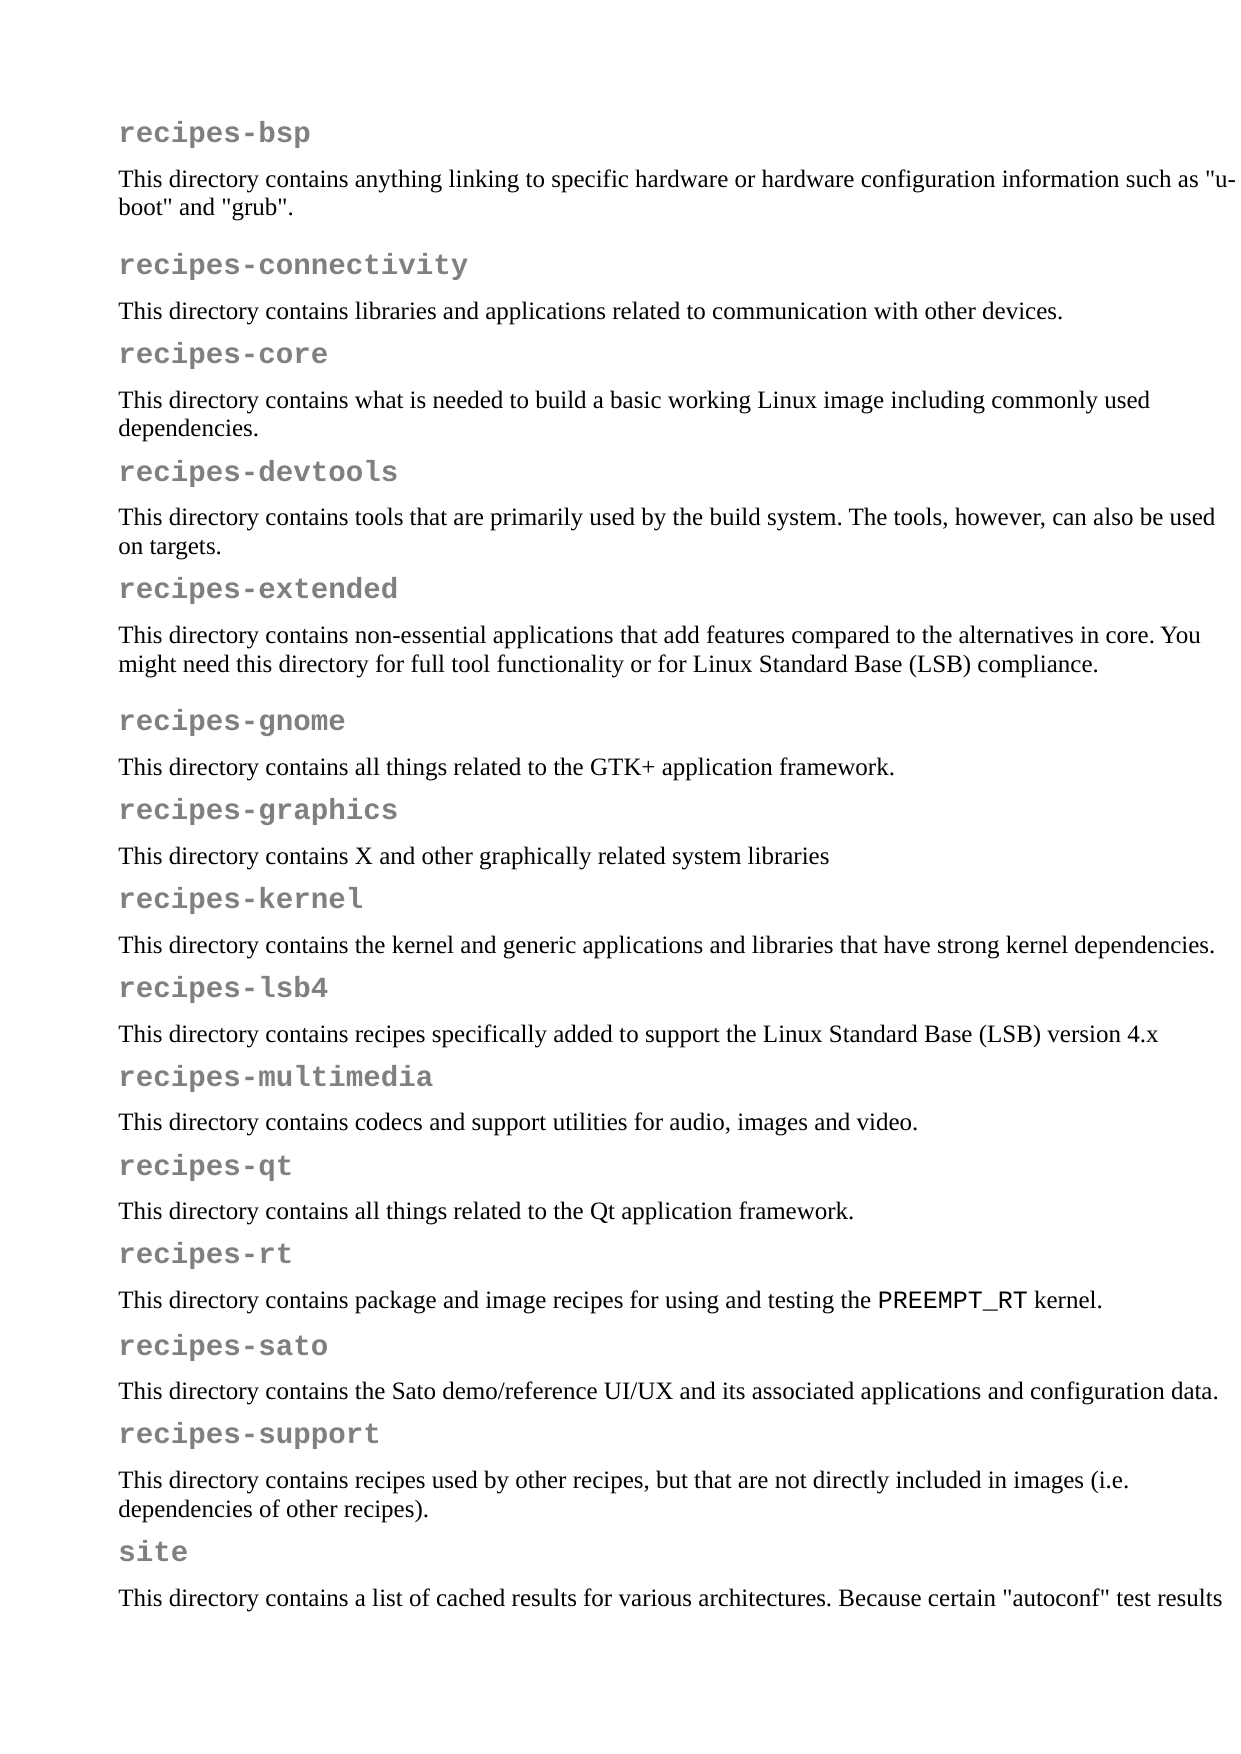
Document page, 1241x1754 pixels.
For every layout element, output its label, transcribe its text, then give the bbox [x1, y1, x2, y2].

text This directory contains all things related to the GTK+ application framework. [118, 752, 1240, 781]
text This directory contains what is needed to build a basic working Linux image including commonly used dependencies. [118, 385, 1240, 442]
subtitle site [118, 1537, 1240, 1570]
text This directory contains package and image recipes for using and testing the PREEMPT_RT kernel. [118, 1285, 1240, 1316]
text This directory contains recipes used by other recipes, but that are not directly included in images (i.e. dependencies of other recipes). [118, 1465, 1240, 1522]
subtitle recipes-sato [118, 1331, 1240, 1364]
subtitle recipes-devtools [118, 457, 1240, 490]
subtitle recipes-graphics [118, 795, 1240, 828]
text This directory contains all things related to the Qt application framework. [118, 1196, 1240, 1225]
text This directory contains codecs and support utilities for audio, images and video. [118, 1107, 1240, 1136]
text This directory contains the kernel and generic applications and libraries that have strong kernel dependencies. [118, 930, 1240, 958]
text This directory contains tools that are primarily used by the build system. The tools, however, can also be used on targets. [118, 502, 1240, 560]
subtitle recipes-core [118, 339, 1240, 372]
text This directory contains the Sato demo/reference UI/UX and its associated applications and configuration data. [118, 1376, 1240, 1405]
text This directory contains anything linking to specific hardware or hardware configuration information such as "u-boot" and "grub". [118, 164, 1240, 221]
subtitle recipes-lsb4 [118, 973, 1240, 1006]
subtitle recipes-multimedia [118, 1062, 1240, 1095]
text This directory contains libraries and applications related to communication with other devices. [118, 296, 1240, 324]
subtitle recipes-kernel [118, 884, 1240, 917]
subtitle recipes-qt [118, 1151, 1240, 1184]
subtitle recipes-connectivity [118, 250, 1240, 283]
subtitle recipes-support [118, 1419, 1240, 1452]
text This directory contains X and other graphically related system libraries [118, 841, 1240, 870]
text This directory contains a list of cached results for various architectures. Because certain "autoconf" test results [118, 1583, 1240, 1611]
text This directory contains recipes specifically added to support the Linux Standard Base (LSB) version 4.x [118, 1019, 1240, 1047]
subtitle recipes-rt [118, 1240, 1240, 1273]
text This directory contains non-essential applications that add features compared to the alternatives in core. You might need this directory for full tool functionality or for Linux Standard Base (LSB) compliance. [118, 620, 1240, 677]
subtitle recipes-extended [118, 574, 1240, 607]
subtitle recipes-gnome [118, 707, 1240, 739]
subtitle recipes-bsp [118, 118, 1240, 151]
